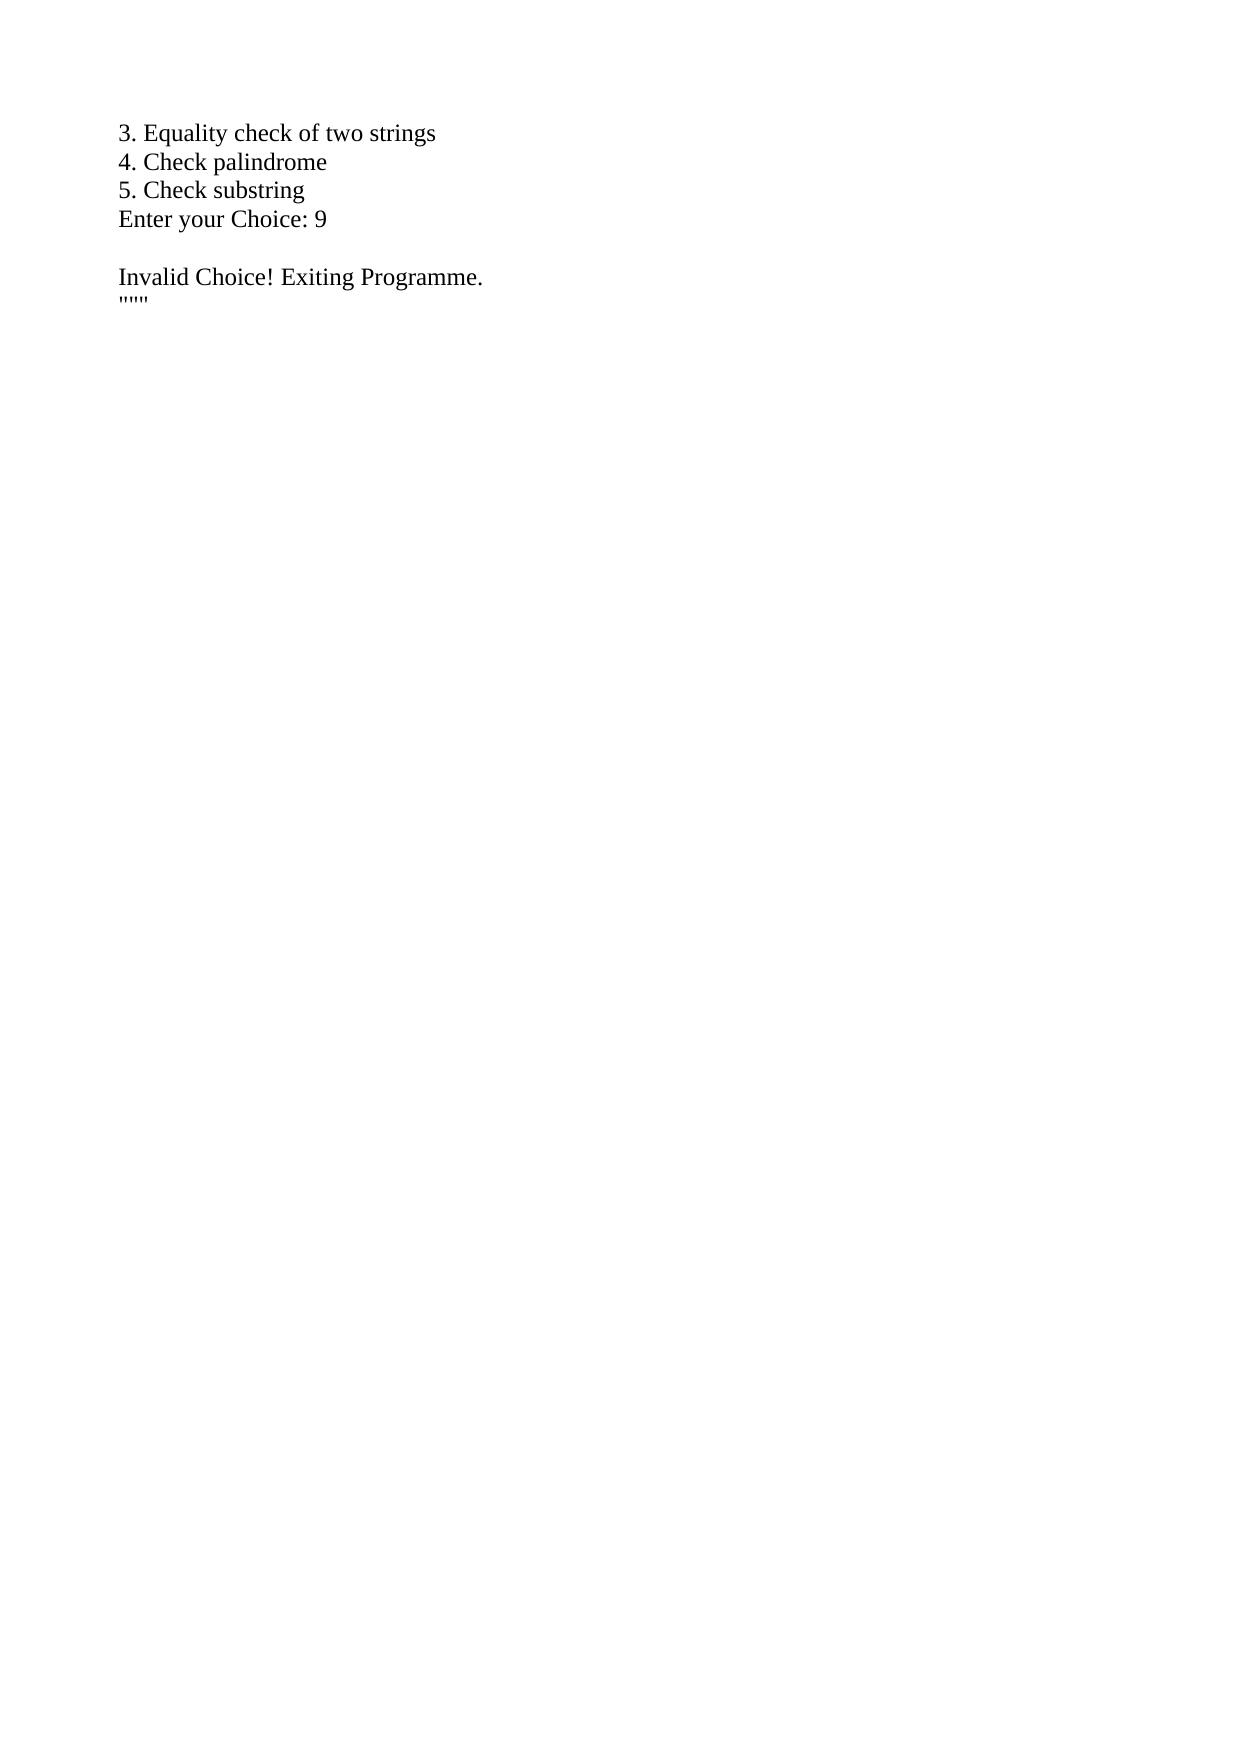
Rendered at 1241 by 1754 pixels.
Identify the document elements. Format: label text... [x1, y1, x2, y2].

text 3. Equality check of two strings [118, 118, 1122, 147]
text Invalid Choice! Exiting Programme. [118, 262, 1122, 291]
text 5. Check substring [118, 176, 1122, 204]
text """ [118, 291, 1122, 319]
text 4. Check palindrome [118, 147, 1122, 176]
text Enter your Choice: 9 [118, 204, 1122, 233]
